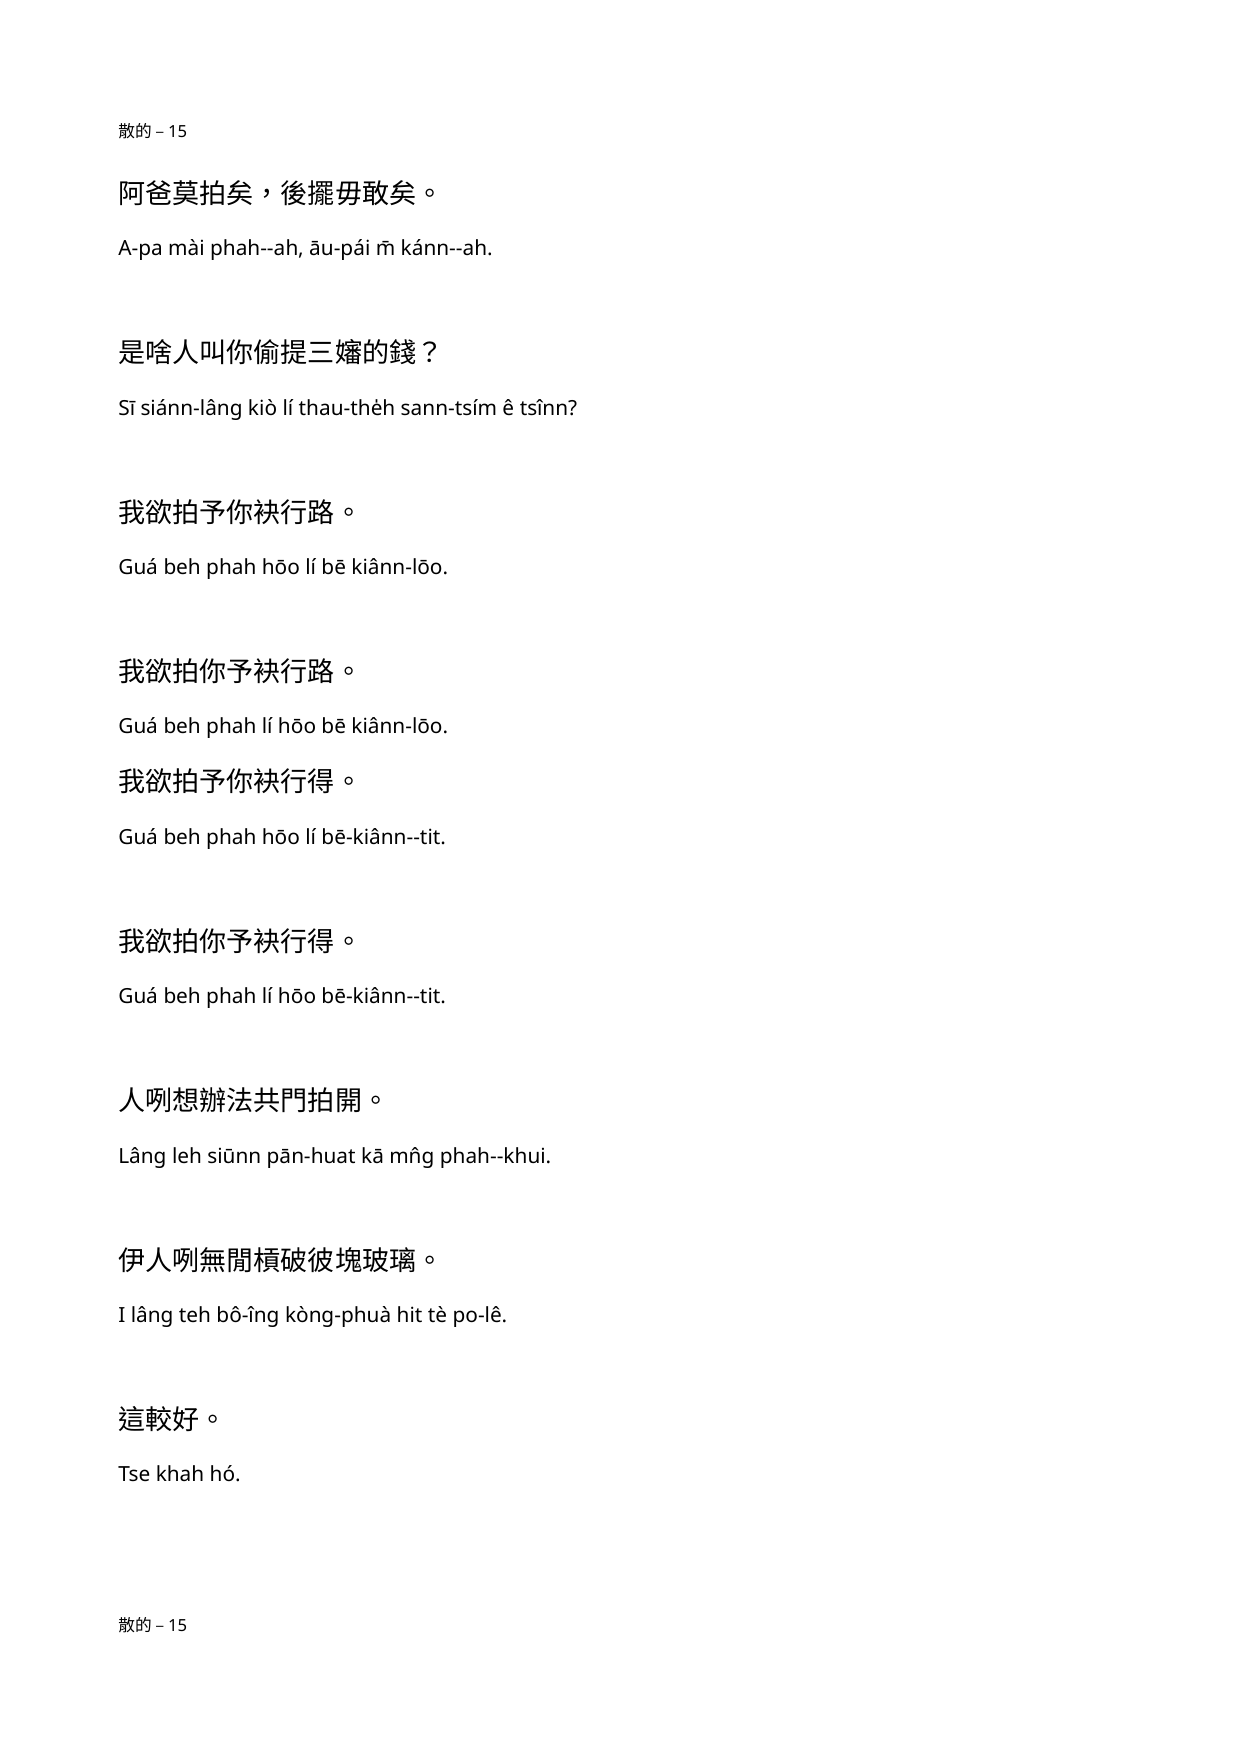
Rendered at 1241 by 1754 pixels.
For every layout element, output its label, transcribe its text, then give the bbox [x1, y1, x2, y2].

text I lâng teh bô-îng kòng-phuà hit tè po-lê. [118, 1300, 1122, 1328]
text Sī siánn-lâng kiò lí thau-the̍h sann-tsím ê tsînn? [118, 393, 1122, 421]
text 這較好。 [118, 1398, 1122, 1437]
text 人咧想辦法共門拍開。 [118, 1079, 1122, 1118]
text Guá beh phah hōo lí bē-kiânn--tit. [118, 822, 1122, 850]
text 我欲拍予你袂行得。 [118, 760, 1122, 799]
text 伊人咧無閒槓破彼塊玻璃。 [118, 1238, 1122, 1278]
text 我欲拍予你袂行路。 [118, 491, 1122, 530]
text Guá beh phah hōo lí bē kiânn-lōo. [118, 552, 1122, 581]
text 我欲拍你予袂行得。 [118, 920, 1122, 959]
text 是啥人叫你偷提三嬸的錢？ [118, 331, 1122, 371]
text Tse khah hó. [118, 1459, 1122, 1488]
text A-pa mài phah--ah, āu-pái m̄ kánn--ah. [118, 233, 1122, 262]
text 我欲拍你予袂行路。 [118, 650, 1122, 689]
text Lâng leh siūnn pān-huat kā mn̂g phah--khui. [118, 1141, 1122, 1169]
text 阿爸莫拍矣，後擺毋敢矣。 [118, 172, 1122, 211]
text Guá beh phah lí hōo bē-kiânn--tit. [118, 981, 1122, 1010]
text Guá beh phah lí hōo bē kiânn-lōo. [118, 712, 1122, 740]
